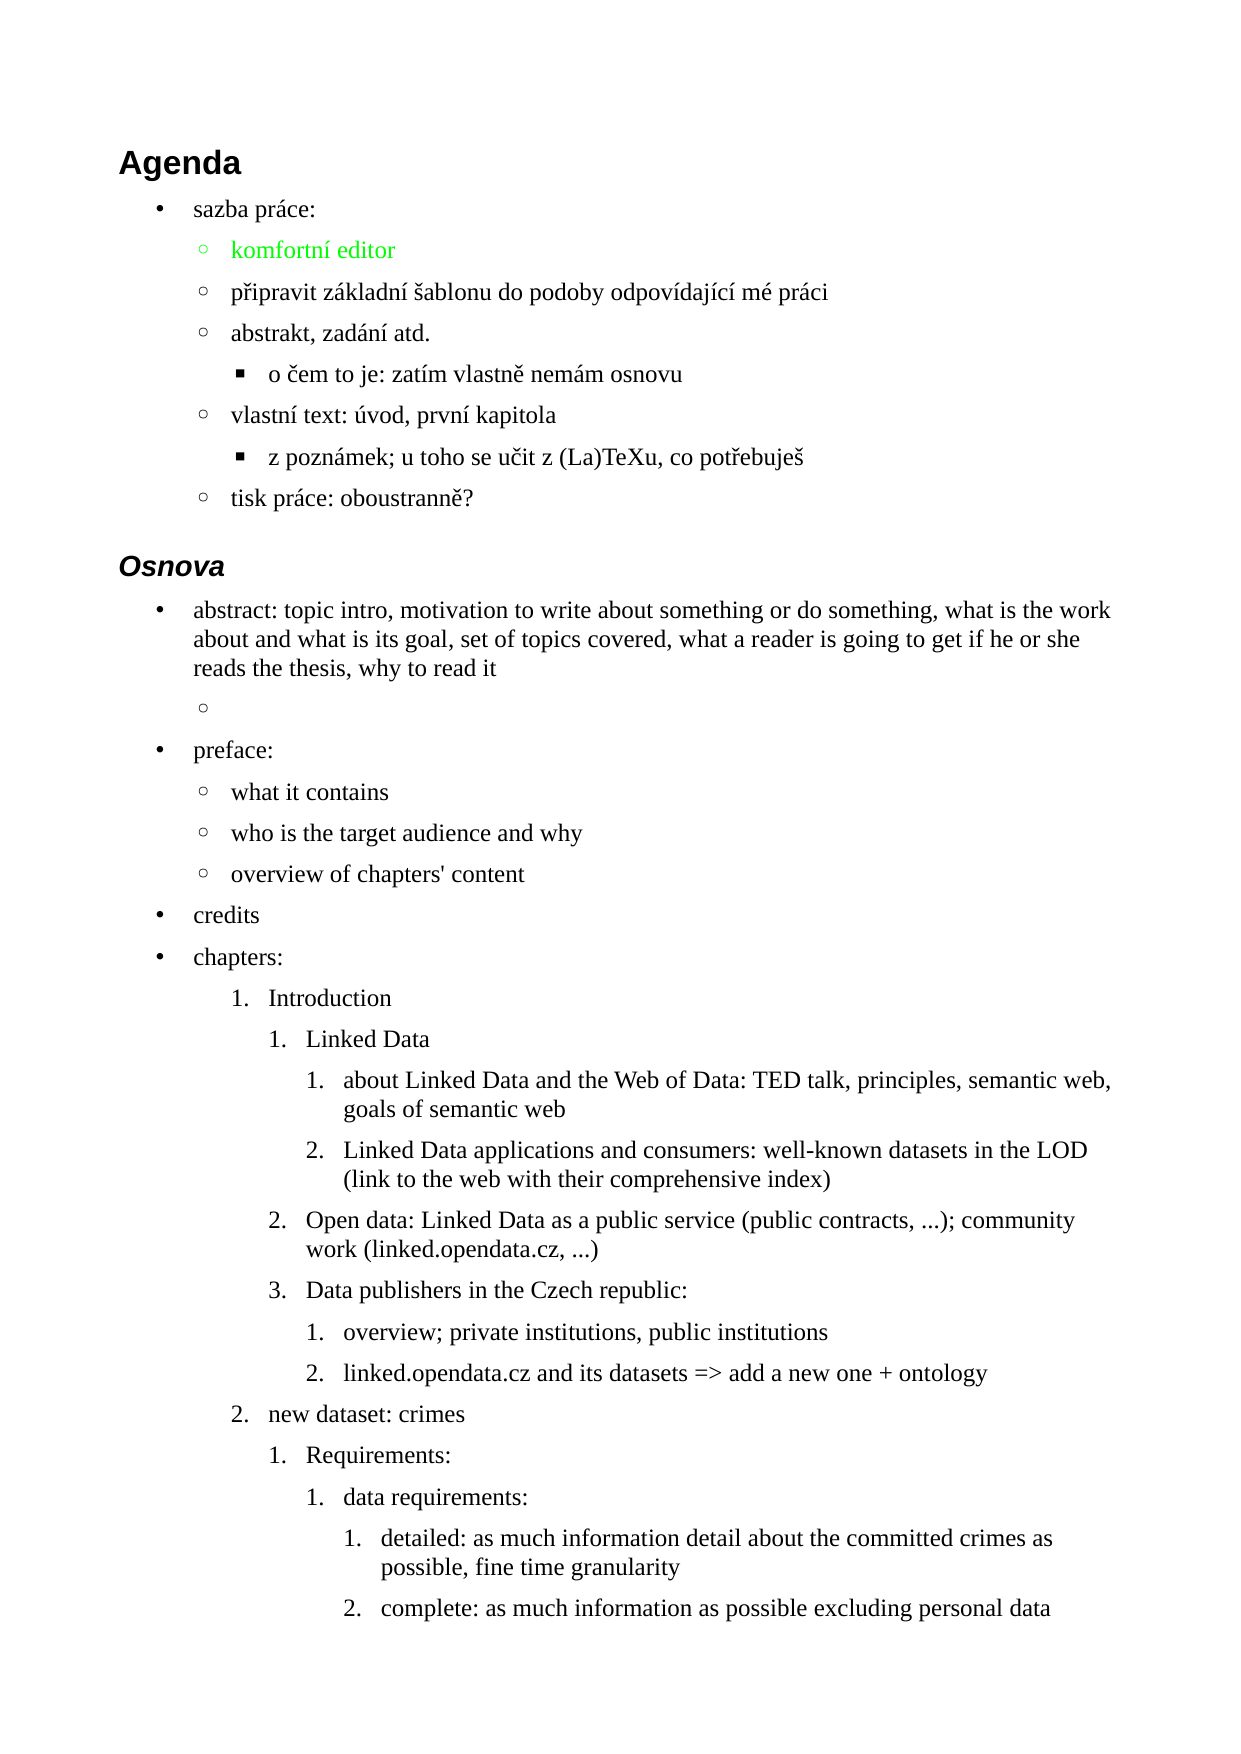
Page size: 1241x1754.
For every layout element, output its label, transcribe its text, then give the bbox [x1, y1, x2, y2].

list vlastní text: úvod, první kapitola [193, 401, 1122, 429]
list data requirements: [306, 1482, 1122, 1510]
list preface: [156, 735, 1122, 764]
list linked.opendata.cz and its datasets => add a new one + ontology [306, 1358, 1122, 1387]
list new dataset: crimes [231, 1399, 1122, 1428]
list abstract: topic intro, motivation to write about something or do something, what is the work about and what is its goal, set of topics covered, what a reader is going to get if he or she reads the thesis, why to read it [156, 595, 1122, 682]
list sazba práce: [156, 194, 1122, 223]
list Linked Data [268, 1024, 1122, 1053]
list overview of chapters' content [193, 859, 1122, 888]
list abstrakt, zadání atd. [193, 318, 1122, 347]
subtitle Agenda [118, 143, 1122, 182]
list who is the target audience and why [193, 818, 1122, 847]
list Linked Data applications and consumers: well-known datasets in the LOD (link to the web with their comprehensive index) [306, 1135, 1122, 1193]
list Open data: Linked Data as a public service (public contracts, ...); community work (linked.opendata.cz, ...) [268, 1205, 1122, 1263]
list připravit základní šablonu do podoby odpovídající mé práci [193, 277, 1122, 306]
list detailed: as much information detail about the committed crimes as possible, fine time granularity [343, 1523, 1122, 1580]
list o čem to je: zatím vlastně nemám osnovu [231, 359, 1122, 388]
list complete: as much information as possible excluding personal data [343, 1593, 1122, 1622]
list Requirements: [268, 1440, 1122, 1469]
list chapters: [156, 942, 1122, 970]
list credits [156, 900, 1122, 929]
list about Linked Data and the Web of Data: TED talk, principles, semantic web, goals of semantic web [306, 1065, 1122, 1123]
list Introduction [231, 983, 1122, 1012]
list tisk práce: oboustranně? [193, 483, 1122, 512]
list overview; private institutions, public institutions [306, 1317, 1122, 1345]
list z poznámek; u toho se učit z (La)TeXu, co potřebuješ [231, 442, 1122, 471]
list Data publishers in the Czech republic: [268, 1275, 1122, 1304]
subtitle Osnova [118, 549, 1122, 583]
list komfortní editor [193, 236, 1122, 264]
list what it contains [193, 777, 1122, 805]
